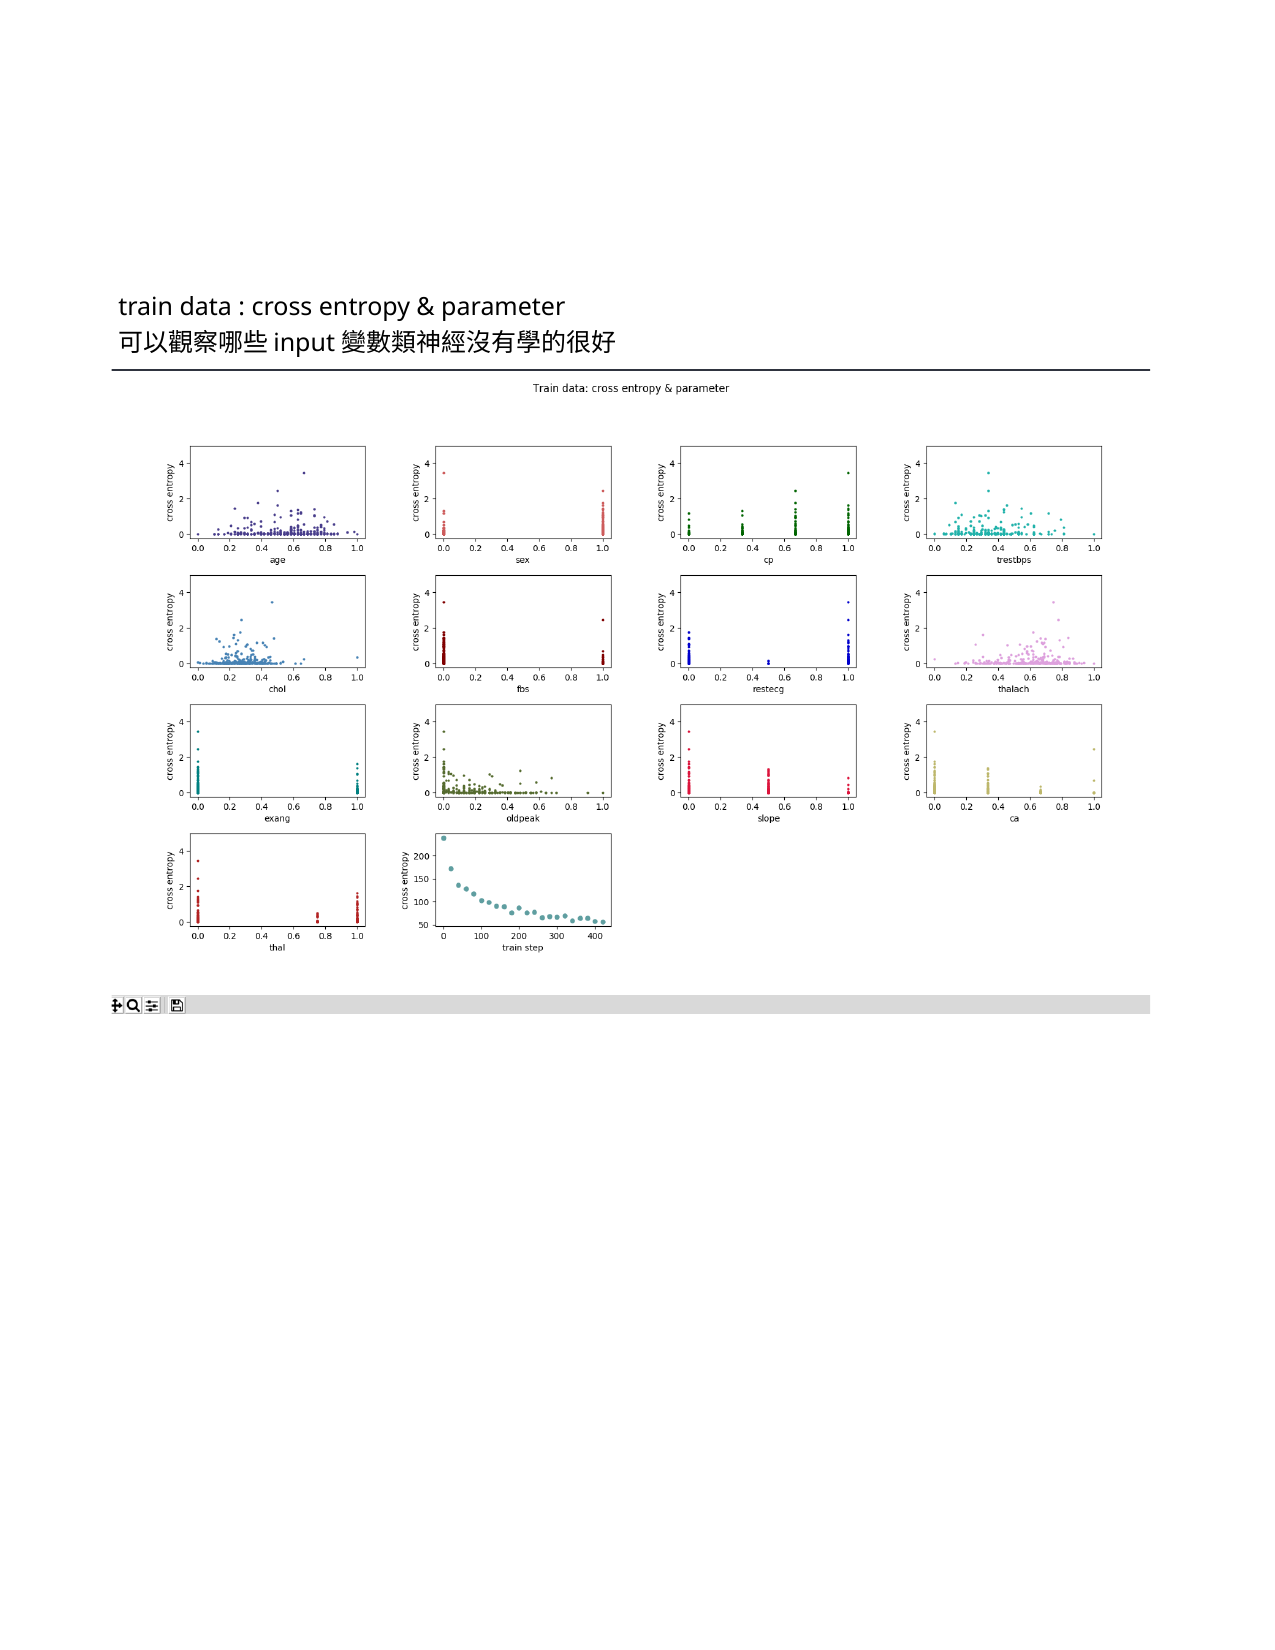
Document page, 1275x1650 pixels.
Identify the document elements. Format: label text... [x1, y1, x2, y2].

text train data : cross entropy & parameter [118, 288, 1157, 322]
text 可以觀察哪些input 變數類神經沒有學的很好 [118, 322, 1157, 359]
picture [111, 369, 1151, 1014]
